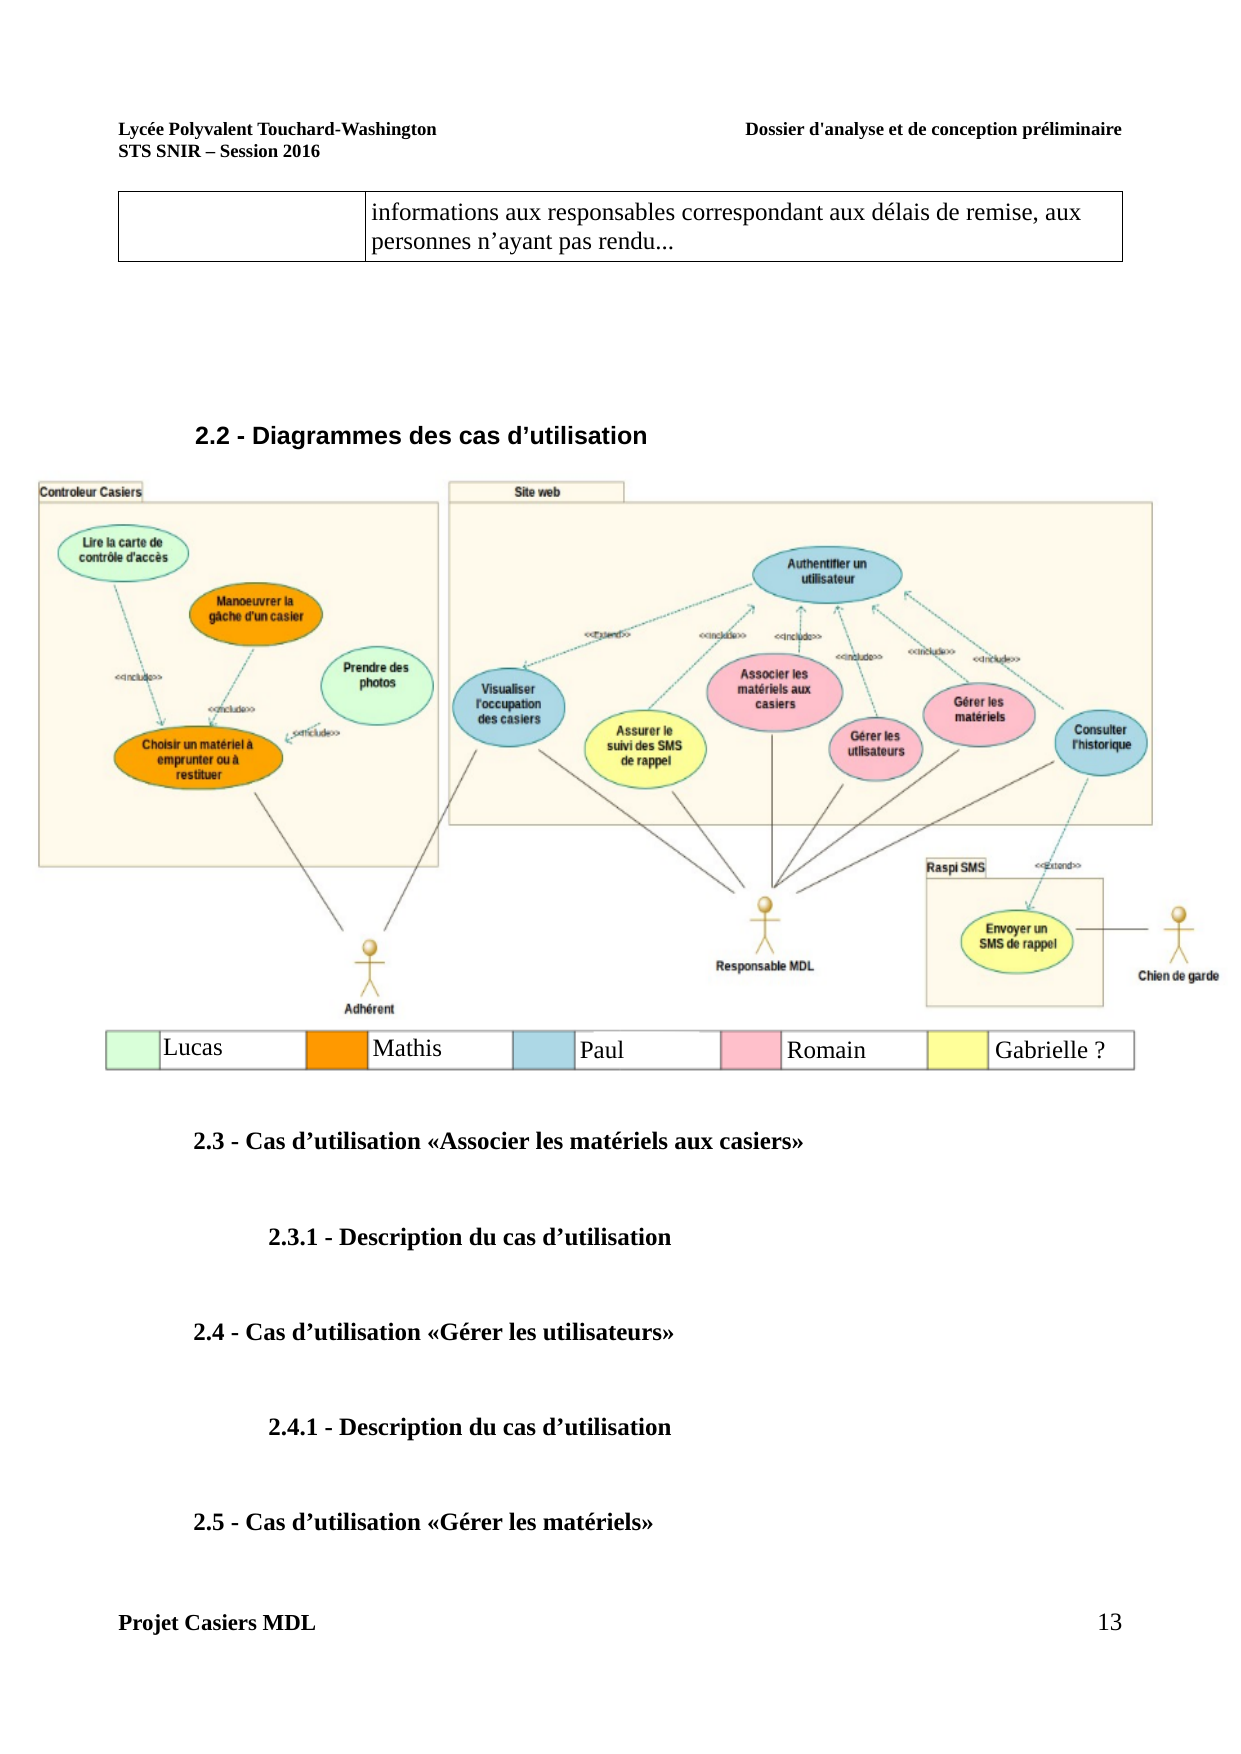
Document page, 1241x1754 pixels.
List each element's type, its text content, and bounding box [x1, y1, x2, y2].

text 2.3.1 - Description du cas d’utilisation [118, 1222, 1122, 1250]
text 2.3 - Cas d’utilisation «Associer les matériels aux casiers» [118, 1126, 1122, 1155]
text 2.5 - Cas d’utilisation «Gérer les matériels» [118, 1507, 1122, 1536]
table_cell [119, 192, 365, 261]
text 2.4.1 - Description du cas d’utilisation [118, 1412, 1122, 1441]
text 2.4 - Cas d’utilisation «Gérer les utilisateurs» [118, 1317, 1122, 1346]
table_cell informations aux responsables correspondant aux délais de remise, aux personnes n’ayant pas rendu... [366, 192, 1122, 261]
picture [32, 469, 1229, 1075]
subtitle 2.2 - Diagrammes des cas d’utilisation [195, 421, 1122, 450]
